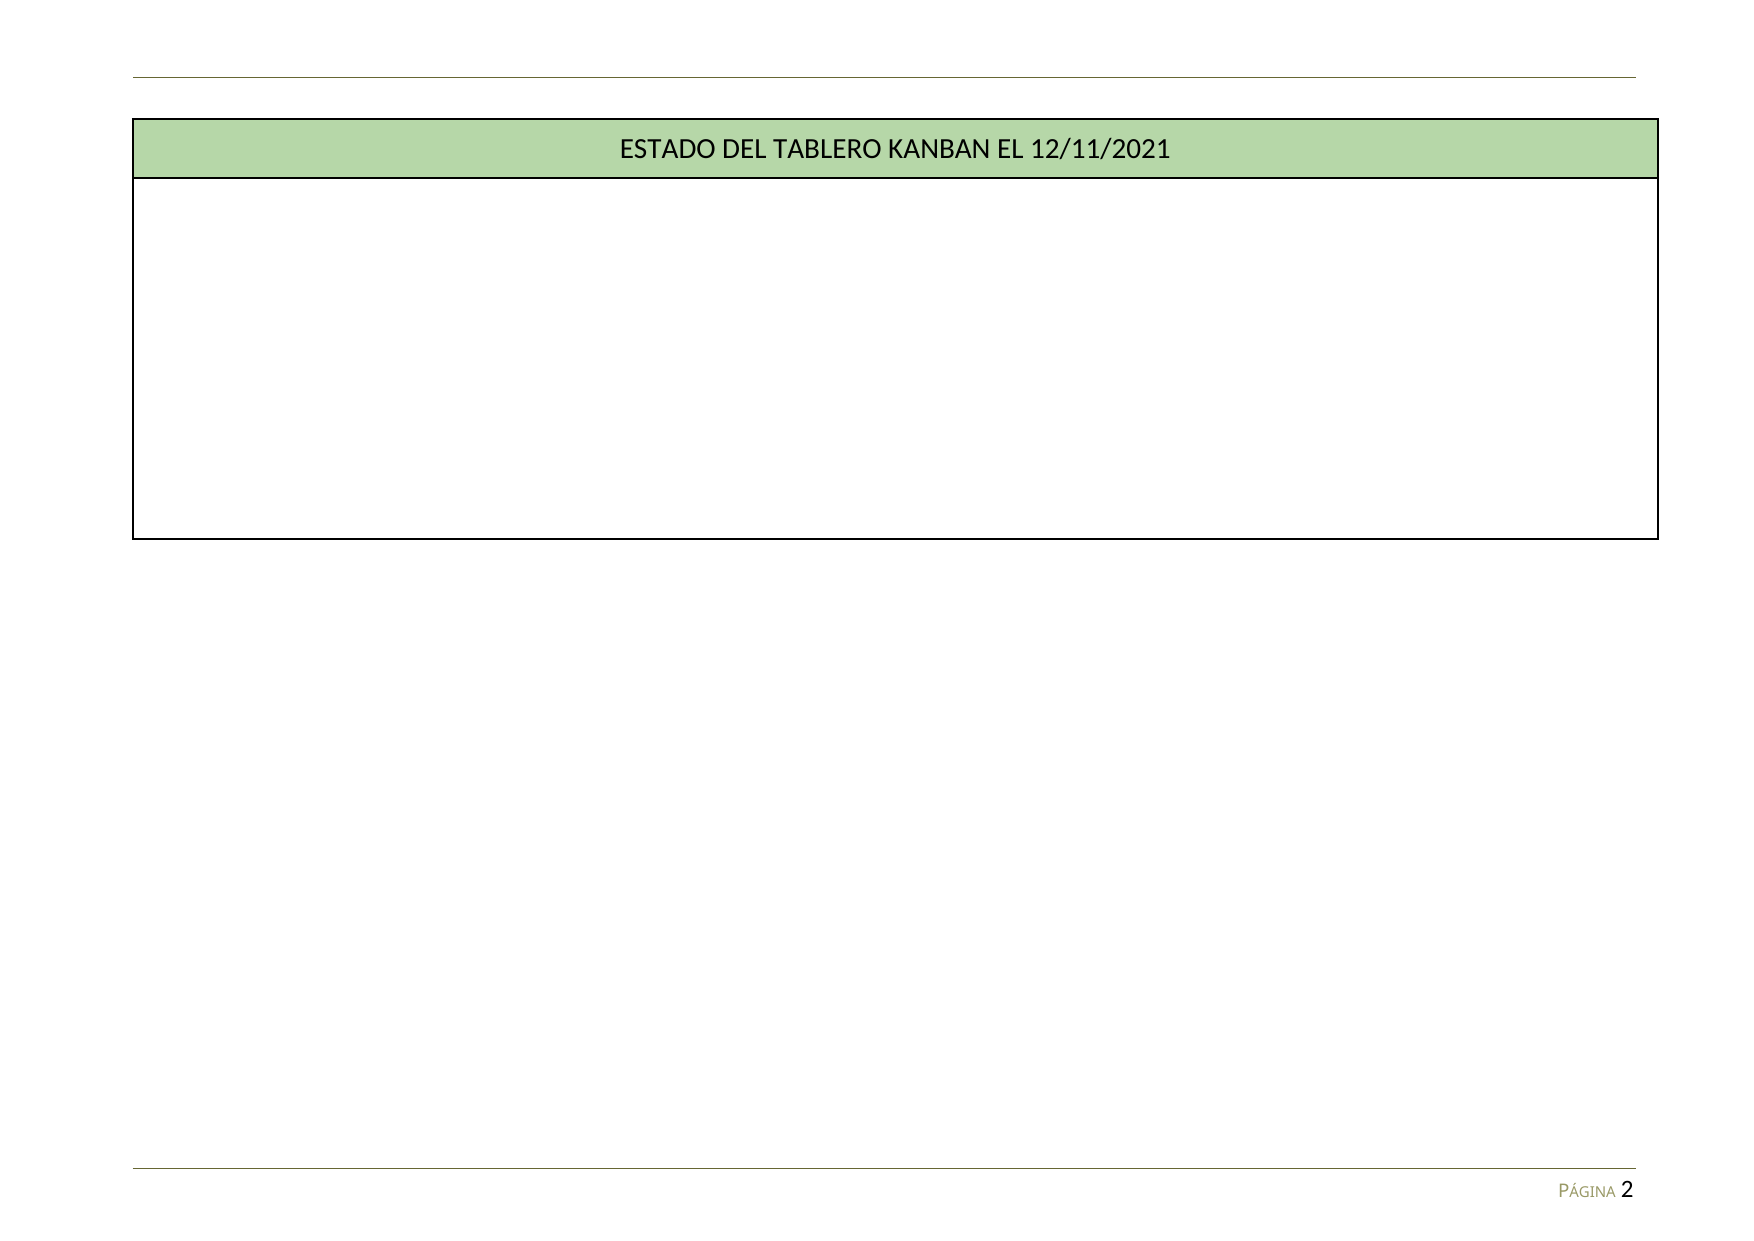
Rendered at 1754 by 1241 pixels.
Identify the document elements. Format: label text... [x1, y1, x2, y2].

table_header ESTADO DEL TABLERO KANBAN EL 12/11/2021 [134, 120, 1657, 177]
table_cell [134, 179, 1657, 537]
